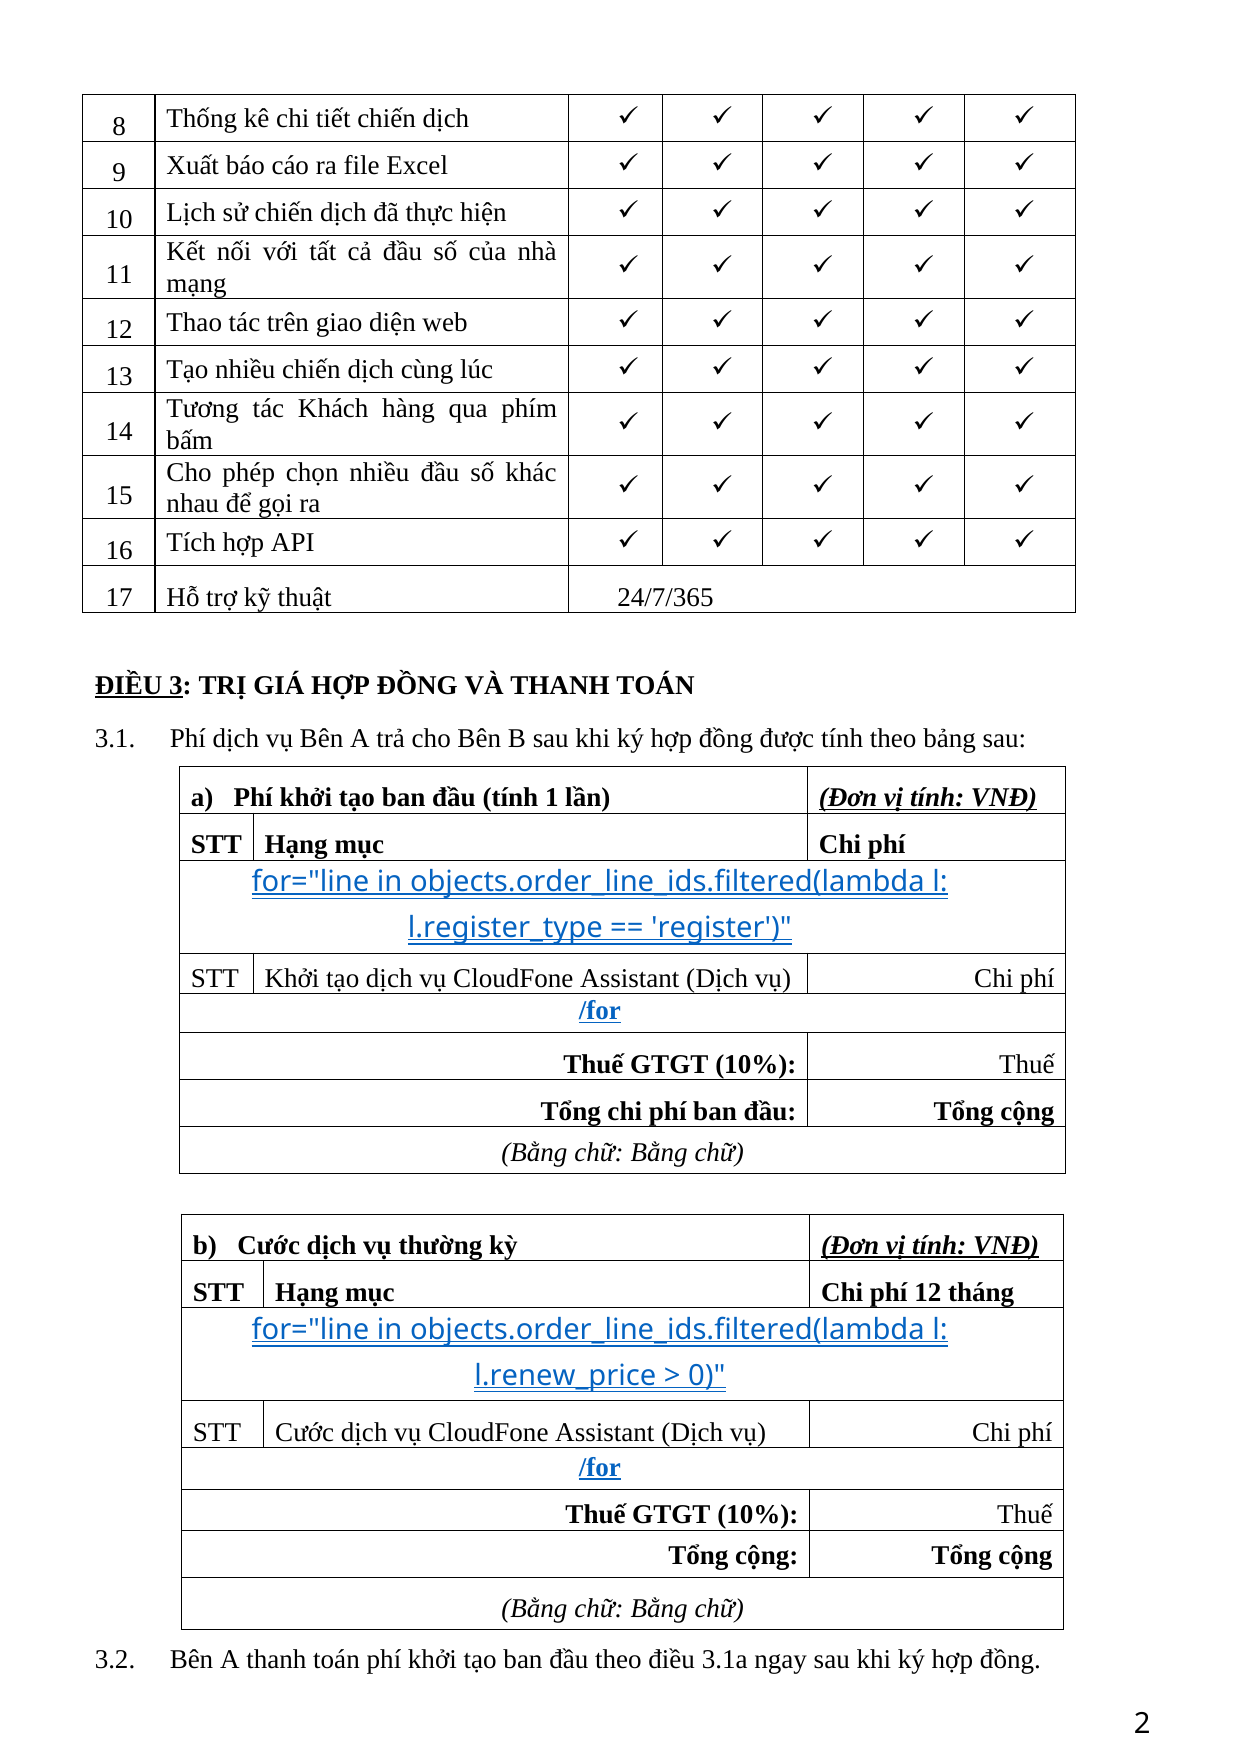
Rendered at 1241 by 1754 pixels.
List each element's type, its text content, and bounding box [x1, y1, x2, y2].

table_cell [864, 142, 964, 188]
table_cell Khởi tạo dịch vụ CloudFone Assistant (Dịch vụ) [254, 954, 807, 993]
table_cell Tương tác Khách hàng qua phím bấm [156, 393, 568, 455]
table_cell [663, 236, 762, 298]
table_cell 10 [83, 189, 154, 234]
table_cell [569, 346, 662, 392]
table_cell [569, 519, 662, 565]
table_cell 24/7/365 [569, 566, 1075, 612]
table_cell [663, 456, 762, 518]
table_cell Xuất báo cáo ra file Excel [156, 142, 568, 188]
table_header b) Cước dịch vụ thường kỳ [182, 1215, 809, 1260]
table_header a) Phí khởi tạo ban đầu (tính 1 lần) [180, 767, 807, 813]
table_cell [763, 236, 863, 298]
table_cell [763, 346, 863, 392]
table_cell [864, 519, 964, 565]
table_cell (Bằng chữ: Bằng chữ) [182, 1578, 1063, 1629]
table_cell [763, 189, 863, 234]
table_cell [569, 95, 662, 141]
table_cell 8 [83, 95, 154, 141]
table_cell [864, 236, 964, 298]
table_cell Tổng cộng [808, 1080, 1065, 1126]
table_cell [569, 456, 662, 518]
table_cell [864, 346, 964, 392]
table_cell [763, 456, 863, 518]
table_cell /for [182, 1448, 1063, 1489]
table_cell 12 [83, 299, 154, 345]
table_cell [663, 189, 762, 234]
table_cell Chi phí [808, 954, 1065, 993]
table_cell Hỗ trợ kỹ thuật [156, 566, 568, 612]
table_cell [763, 299, 863, 345]
list Bên A thanh toán phí khởi tạo ban đầu theo điều 3.1a ngay sau khi ký hợp đồng. [94, 1643, 1150, 1674]
table_cell Tích hợp API [156, 519, 568, 565]
table_cell 11 [83, 236, 154, 298]
table_cell [763, 393, 863, 455]
table_cell [763, 142, 863, 188]
table_cell Thuế [808, 1033, 1065, 1079]
table_cell Tạo nhiều chiến dịch cùng lúc [156, 346, 568, 392]
table_cell Thao tác trên giao diện web [156, 299, 568, 345]
table_cell Tổng chi phí ban đầu: [180, 1080, 807, 1126]
table_cell [965, 393, 1075, 455]
table_cell 17 [83, 566, 154, 612]
table_header (Đơn vị tính: VNĐ) [808, 767, 1065, 813]
table_cell [663, 346, 762, 392]
table_cell Thuế GTGT (10%): [180, 1033, 807, 1079]
subtitle ĐIỀU 3: TRỊ GIÁ HỢP ĐỒNG VÀ THANH TOÁN [94, 669, 1150, 700]
table_cell [864, 393, 964, 455]
table_cell [965, 189, 1075, 234]
table_cell [864, 95, 964, 141]
table_cell [569, 236, 662, 298]
table_cell for="line in objects.order_line_ids.filtered(lambda l: l.renew_price > 0)" [182, 1308, 1063, 1400]
table_cell [864, 456, 964, 518]
table_cell [864, 189, 964, 234]
table_cell Cước dịch vụ CloudFone Assistant (Dịch vụ) [264, 1401, 809, 1447]
table_cell for="line in objects.order_line_ids.filtered(lambda l: l.register_type == 'register')" [180, 861, 1065, 952]
table_cell [763, 95, 863, 141]
table_cell Thuế [810, 1490, 1063, 1530]
table_cell [663, 95, 762, 141]
table_cell Chi phí 12 tháng [810, 1261, 1063, 1307]
table_cell Kết nối với tất cả đầu số của nhà mạng [156, 236, 568, 298]
list Phí dịch vụ Bên A trả cho Bên B sau khi ký hợp đồng được tính theo bảng sau: [94, 722, 1150, 753]
table_cell STT [180, 814, 253, 859]
table_cell [965, 95, 1075, 141]
table_cell STT [182, 1261, 263, 1307]
table_cell [965, 236, 1075, 298]
table_cell [569, 299, 662, 345]
table_cell /for [180, 994, 1065, 1032]
table_cell Thuế GTGT (10%): [182, 1490, 809, 1530]
table_cell [663, 393, 762, 455]
table_cell [569, 189, 662, 234]
table_cell STT [182, 1401, 263, 1447]
table_cell 16 [83, 519, 154, 565]
table_cell [965, 346, 1075, 392]
table_cell [965, 299, 1075, 345]
table_cell Tổng cộng [810, 1531, 1063, 1577]
table_cell [569, 393, 662, 455]
table_cell Chi phí [810, 1401, 1063, 1447]
table_cell Hạng mục [264, 1261, 809, 1307]
table_cell [965, 142, 1075, 188]
table_cell Hạng mục [254, 814, 807, 859]
table_cell [663, 142, 762, 188]
table_cell Cho phép chọn nhiều đầu số khác nhau để gọi ra [156, 456, 568, 518]
table_cell [569, 142, 662, 188]
table_cell STT [180, 954, 253, 993]
table_cell Chi phí [808, 814, 1065, 859]
table_cell 13 [83, 346, 154, 392]
table_cell [965, 519, 1075, 565]
table_cell 9 [83, 142, 154, 188]
table_cell [663, 519, 762, 565]
table_cell [763, 519, 863, 565]
table_cell Tổng cộng: [182, 1531, 809, 1577]
table_cell [965, 456, 1075, 518]
table_cell Thống kê chi tiết chiến dịch [156, 95, 568, 141]
table_cell [663, 299, 762, 345]
table_cell Lịch sử chiến dịch đã thực hiện [156, 189, 568, 234]
table_cell 15 [83, 456, 154, 518]
table_cell 14 [83, 393, 154, 455]
table_cell (Bằng chữ: Bằng chữ) [180, 1127, 1065, 1173]
table_header (Đơn vị tính: VNĐ) [810, 1215, 1063, 1260]
table_cell [864, 299, 964, 345]
